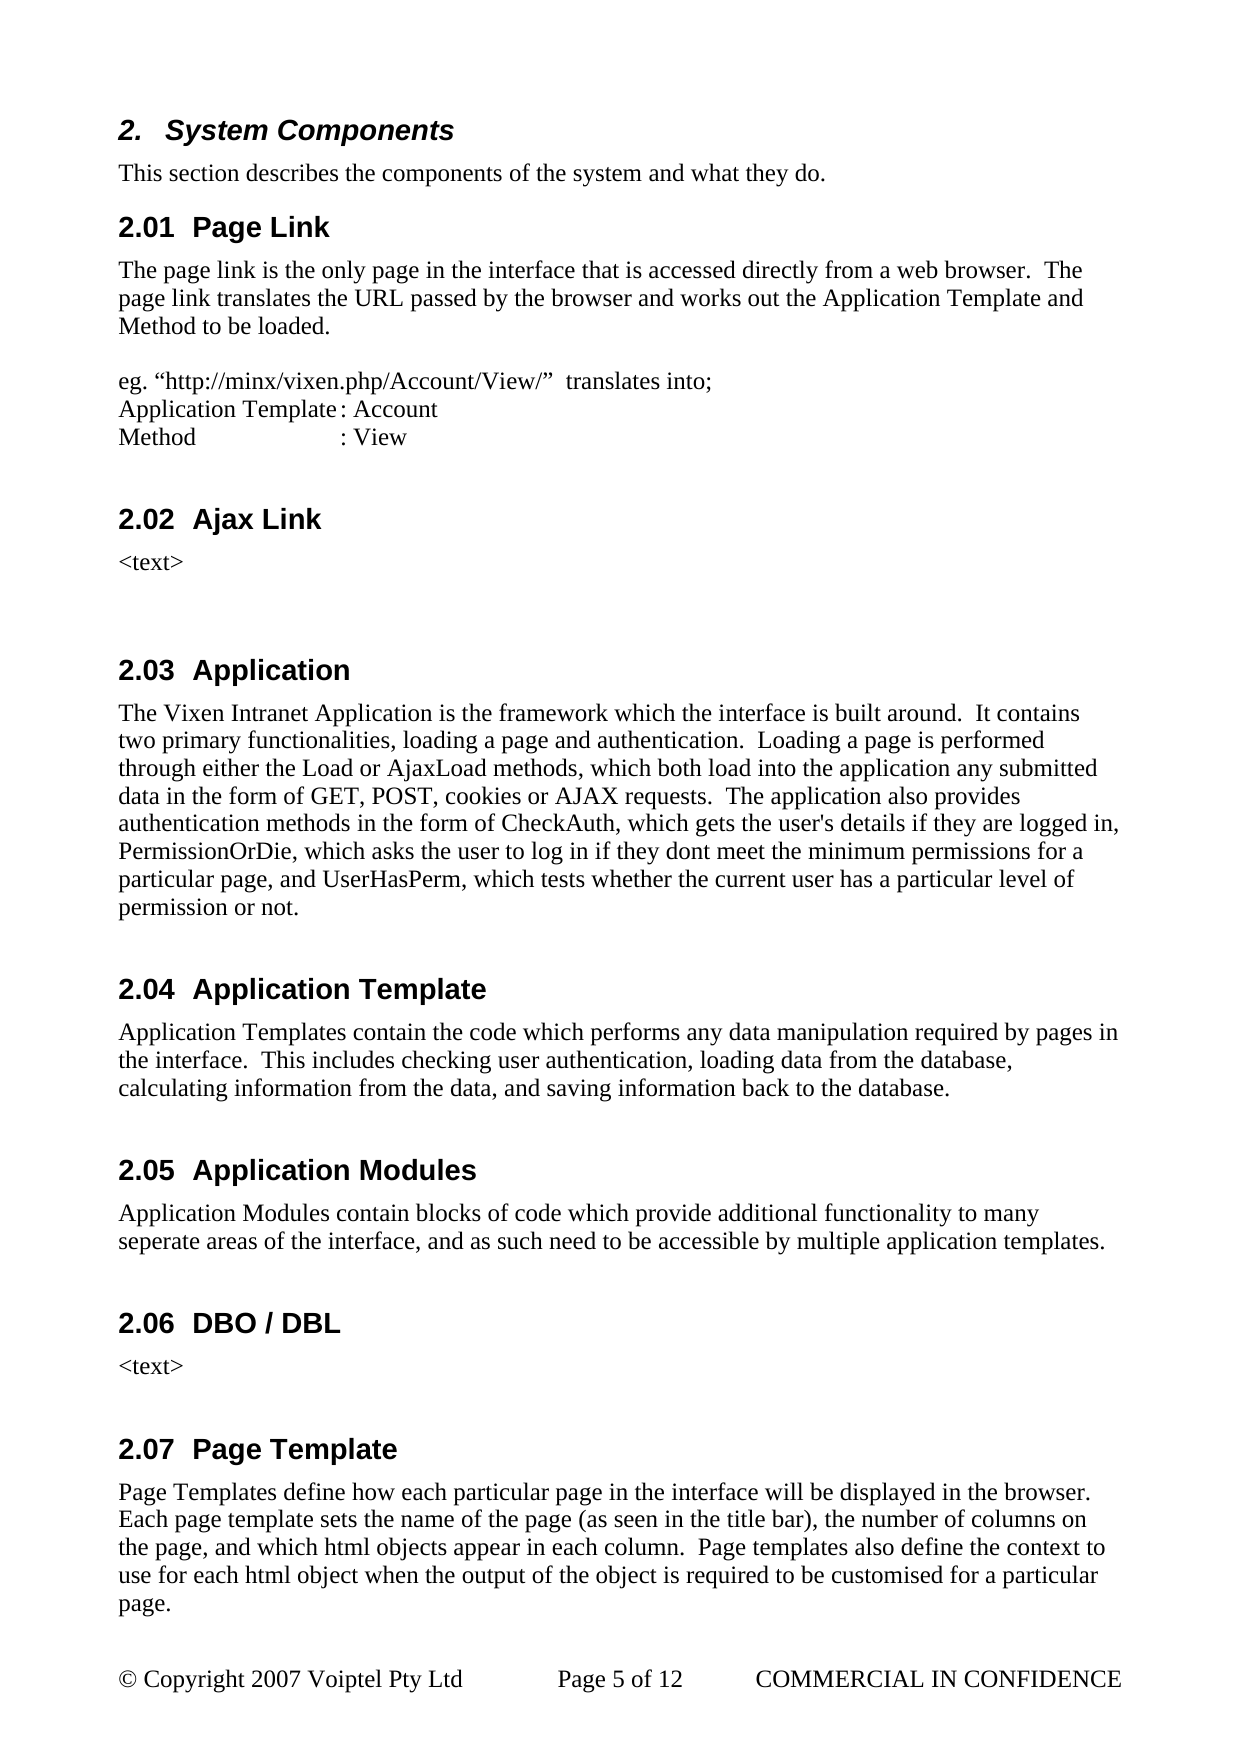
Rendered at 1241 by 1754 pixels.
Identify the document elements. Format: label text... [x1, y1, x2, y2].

text Method : View [118, 423, 1122, 450]
text <text> [118, 548, 1122, 576]
text Application Templates contain the code which performs any data manipulation required by pages in the interface. This includes checking user authentication, loading data from the database, calculating information from the data, and saving information back to the database. [118, 1018, 1122, 1101]
text Application Template : Account [118, 395, 1122, 423]
text eg. “http://minx/vixen.php/Account/View/” translates into; [118, 367, 1122, 395]
subtitle 2.01 Page Link [118, 211, 1122, 244]
subtitle 2.03 Application [118, 654, 1122, 686]
text The page link is the only page in the interface that is accessed directly from a web browser. The page link translates the URL passed by the browser and works out the Application Template and Method to be loaded. [118, 256, 1122, 339]
text The Vixen Intranet Application is the framework which the interface is built around. It contains two primary functionalities, loading a page and authentication. Loading a page is performed through either the Load or AjaxLoad methods, which both load into the application any submitted data in the form of GET, POST, cookies or AJAX requests. The application also provides authentication methods in the form of CheckAuth, which gets the user's details if they are logged in, PermissionOrDie, which asks the user to log in if they dont meet the minimum permissions for a particular page, and UserHasPerm, which tests whether the current user has a particular level of permission or not. [118, 699, 1122, 920]
subtitle 2.06 DBO / DBL [118, 1307, 1122, 1340]
subtitle System Components [118, 113, 1122, 146]
text This section describes the components of the system and what they do. [118, 159, 1122, 186]
text <text> [118, 1352, 1122, 1380]
subtitle 2.02 Ajax Link [118, 503, 1122, 536]
text Page Templates define how each particular page in the interface will be displayed in the browser. Each page template sets the name of the page (as seen in the title bar), the number of columns on the page, and which html objects appear in each column. Page templates also define the context to use for each html object when the output of the object is required to be customised for a particular page. [118, 1478, 1122, 1616]
subtitle 2.05 Application Modules [118, 1154, 1122, 1187]
subtitle 2.07 Page Template [118, 1433, 1122, 1465]
text Application Modules contain blocks of code which provide additional functionality to many seperate areas of the interface, and as such need to be accessible by multiple application templates. [118, 1199, 1122, 1254]
subtitle 2.04 Application Template [118, 973, 1122, 1006]
